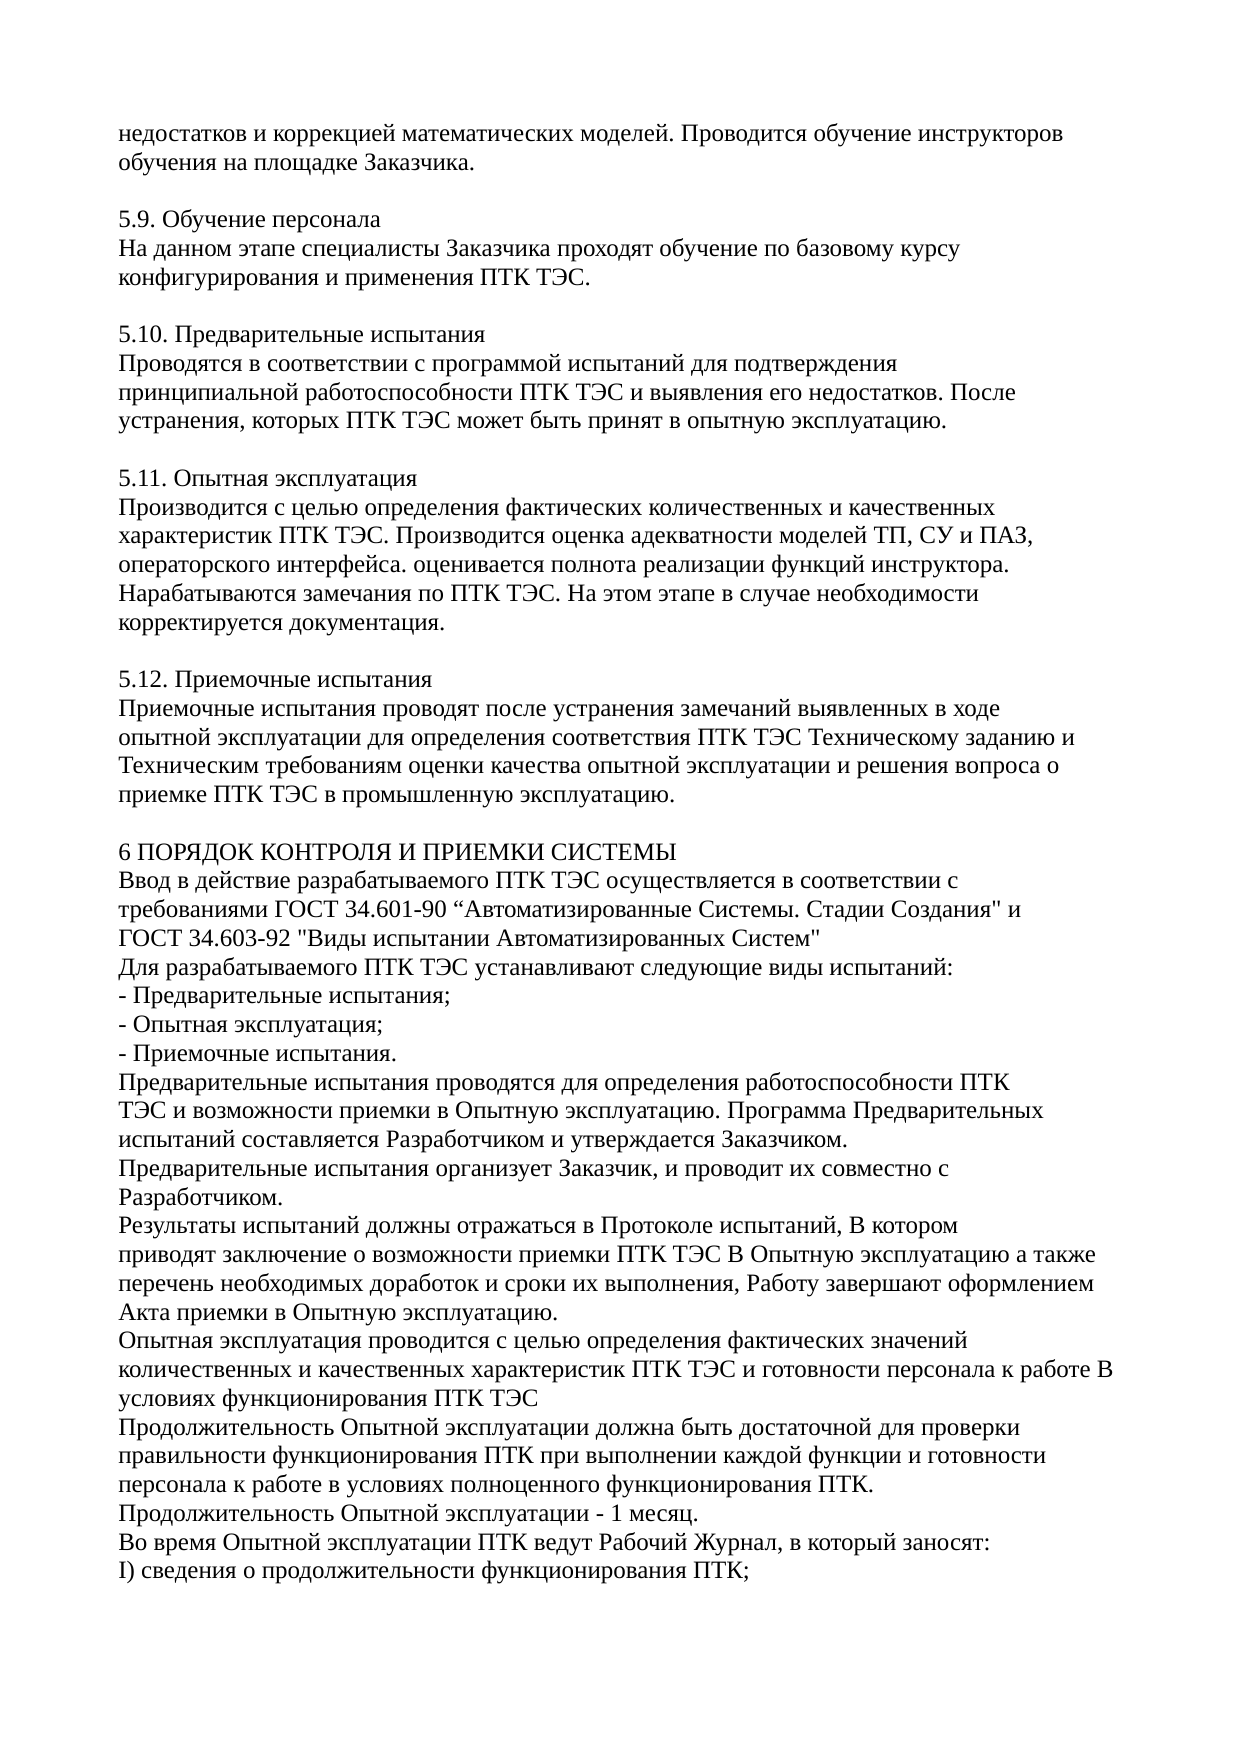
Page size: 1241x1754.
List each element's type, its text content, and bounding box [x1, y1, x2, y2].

text Ввод в действие разрабатываемого ПТК ТЭС осуществляется в соответствии с [118, 866, 1122, 894]
text 5.12. Приемочные испытания [118, 664, 1122, 693]
text Разработчиком. [118, 1182, 1122, 1211]
text конфигурирования и применения ПТК ТЭС. [118, 262, 1122, 291]
text количественных и качественных характеристик ПТК ТЭС и готовности персонала к работе B [118, 1354, 1122, 1383]
text 5.11. Опытная эксплуатация [118, 463, 1122, 492]
text персонала к работе в условиях полноценного функционирования ПТК. [118, 1469, 1122, 1498]
text Опытная эксплуатация проводится с целью определения фактических значений [118, 1326, 1122, 1354]
text Производится с целью определения фактических количественных и качественных [118, 492, 1122, 521]
text устранения, которых ПТК ТЭС может быть принят в опытную эксплуатацию. [118, 406, 1122, 434]
text принципиальной работоспособности ПТК ТЭС и выявления его недостатков. После [118, 377, 1122, 406]
text Акта приемки в Опытную эксплуатацию. [118, 1297, 1122, 1326]
text Продолжительность Опытной эксплуатации - 1 месяц. [118, 1498, 1122, 1527]
text Во время Опытной эксплуатации ПТК ведут Рабочий Журнал, в который заносят: [118, 1527, 1122, 1556]
text приводят заключение о возможности приемки ПТК ТЭС B Опытную эксплуатацию а также [118, 1239, 1122, 1268]
text Результаты испытаний должны отражаться в Протоколе испытаний, B котором [118, 1211, 1122, 1239]
text Для разрабатываемого ПТК ТЭС устанавливают следующие виды испытаний: [118, 952, 1122, 981]
text требованиями ГОСТ 34.601-90 “Автоматизированные Системы. Стадии Создания" и [118, 894, 1122, 923]
text Предварительные испытания проводятся для определения работоспособности ПТК [118, 1067, 1122, 1096]
text условиях функционирования ПТК ТЭС [118, 1383, 1122, 1412]
text корректируется документация. [118, 607, 1122, 636]
text 5.9. Обучение персонала [118, 204, 1122, 233]
text характеристик ПТК ТЭС. Производится оценка адекватности моделей ТП, СУ и ПАЗ, [118, 521, 1122, 549]
text ТЭС и возможности приемки в Опытную эксплуатацию. Программа Предварительных [118, 1096, 1122, 1124]
text 5.10. Предварительные испытания [118, 319, 1122, 348]
text испытаний составляется Разработчиком и утверждается Заказчиком. [118, 1124, 1122, 1153]
text приемке ПТК ТЭС в промышленную эксплуатацию. [118, 779, 1122, 808]
text Продолжительность Опытной эксплуатации должна быть достаточной для проверки [118, 1412, 1122, 1441]
text На данном этапе специалисты Заказчика проходят обучение по базовому курсу [118, 233, 1122, 262]
text опытной эксплуатации для определения соответствия ПТК ТЭС Техническому заданию и [118, 722, 1122, 751]
text Приемочные испытания проводят после устранения замечаний выявленных в ходе [118, 693, 1122, 722]
text I) сведения о продолжительности функционирования ПТК; [118, 1556, 1122, 1584]
text Проводятся в соответствии с программой испытаний для подтверждения [118, 348, 1122, 377]
text - Приемочные испытания. [118, 1038, 1122, 1067]
text Нарабатываются замечания по ПТК ТЭС. На этом этапе в случае необходимости [118, 578, 1122, 607]
text обучения на площадке Заказчика. [118, 147, 1122, 176]
text операторского интерфейса. оценивается полнота реализации функций инструктора. [118, 549, 1122, 578]
text Техническим требованиям оценки качества опытной эксплуатации и решения вопроса о [118, 751, 1122, 779]
text Предварительные испытания организует Заказчик, и проводит их совместно с [118, 1153, 1122, 1182]
text 6 ПОРЯДОК КОНТРОЛЯ И ПРИЕМКИ СИСТЕМЫ [118, 837, 1122, 866]
text правильности функционирования ПТК при выполнении каждой функции и готовности [118, 1441, 1122, 1469]
text недостатков и коррекцией математических моделей. Проводится обучение инструкторов [118, 118, 1122, 147]
text - Опытная эксплуатация; [118, 1009, 1122, 1038]
text ГОСТ 34.603-92 "Виды испытании Автоматизированных Систем" [118, 923, 1122, 952]
text перечень необходимых доработок и сроки их выполнения, Работу завершают оформлением [118, 1268, 1122, 1297]
text - Предварительные испытания; [118, 981, 1122, 1009]
